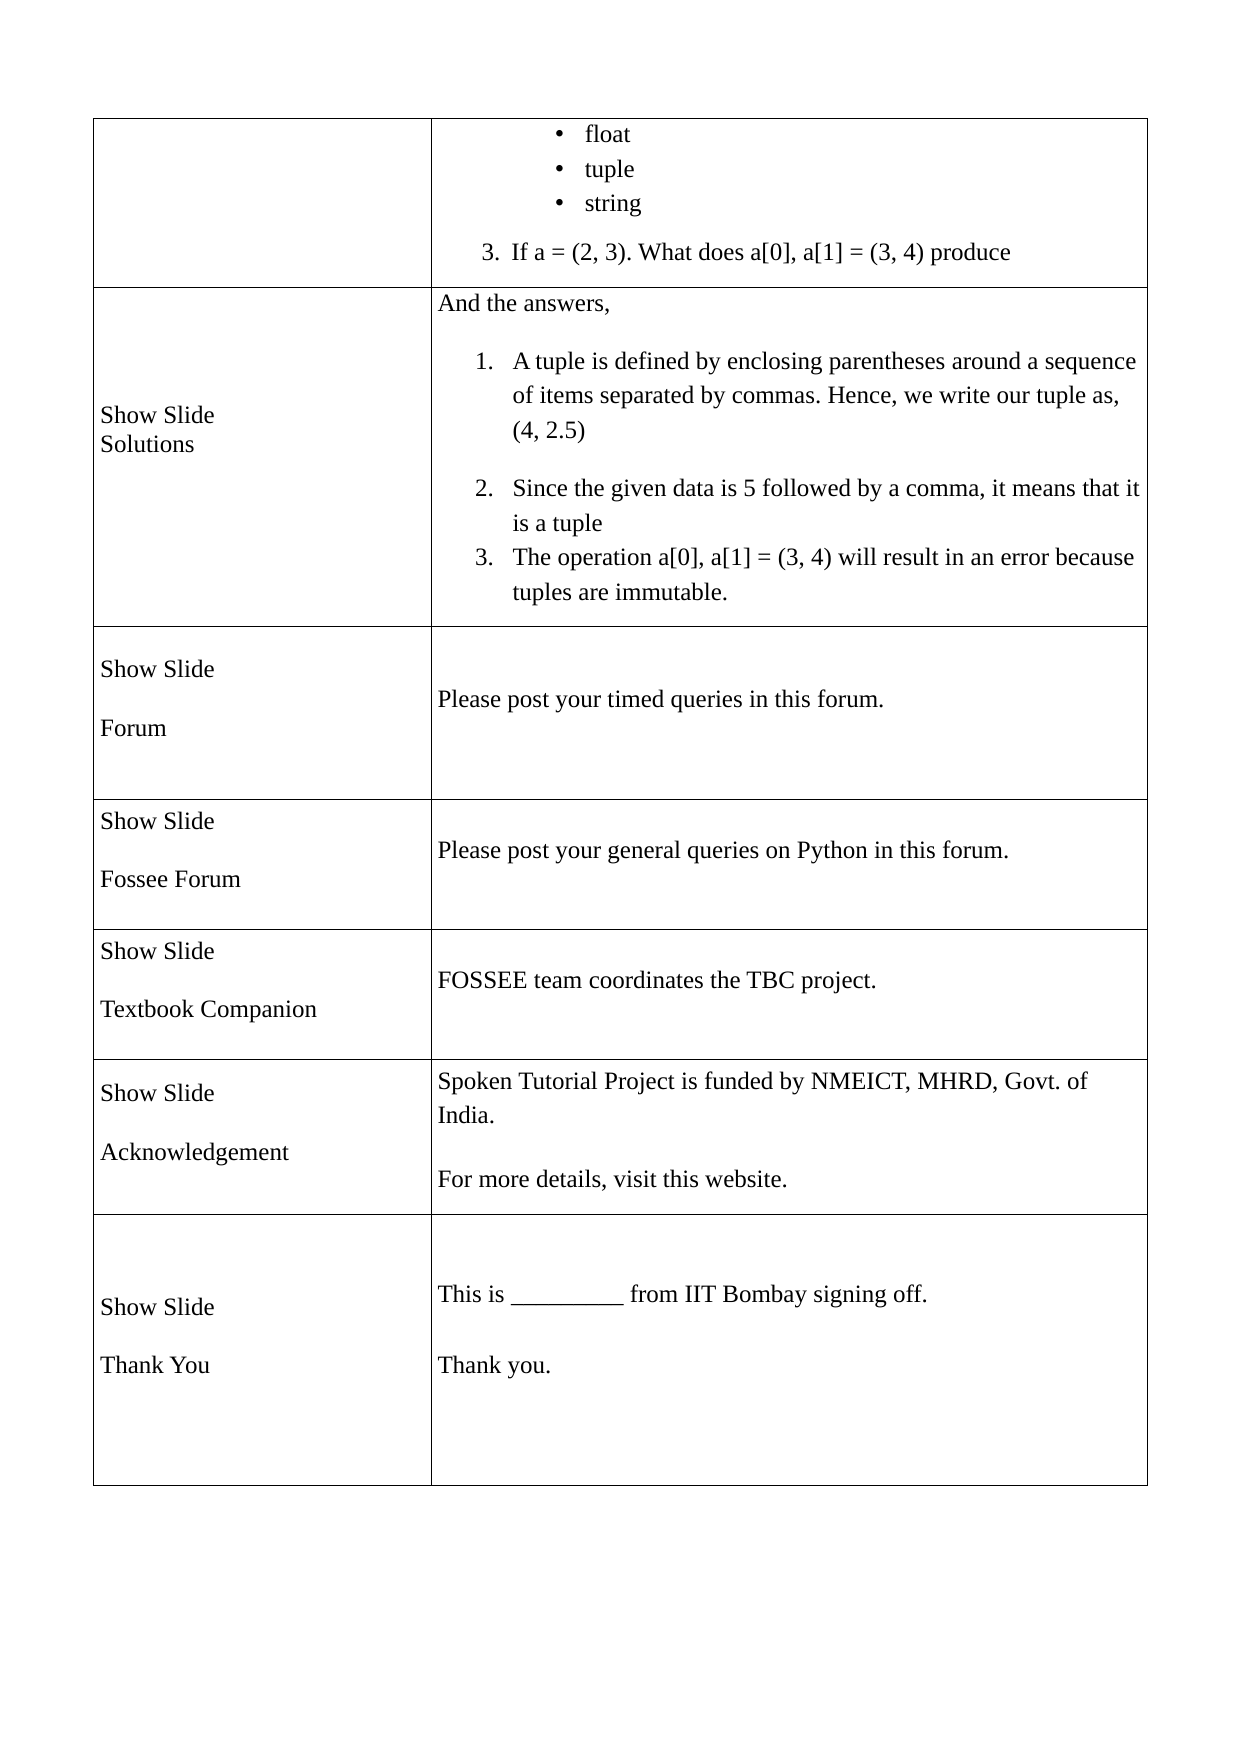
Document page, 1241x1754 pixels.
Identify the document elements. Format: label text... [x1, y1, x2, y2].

table_cell [94, 119, 431, 287]
table_cell Please post your general queries on Python in this forum. [432, 800, 1147, 928]
table_cell Here are some self assessment questions for you to solve Define a tuple containing two values. The first being integer 4 and second is a float 2.5 If a = 5, then what is the type of a? int float tuple string If a = (2, 3). What does a[0], a[1] = (3, 4) produce [432, 119, 1147, 287]
table_cell Show Slide Solutions [94, 288, 431, 626]
table_cell Show Slide Textbook Companion [94, 930, 431, 1058]
table_cell This is _________ from IIT Bombay signing off. Thank you. [432, 1215, 1147, 1485]
table_cell Show Slide Forum [94, 627, 431, 798]
table_cell FOSSEE team coordinates the TBC project. [432, 930, 1147, 1058]
table_cell And the answers, A tuple is defined by enclosing parentheses around a sequence of items separated by commas. Hence, we write our tuple as, (4, 2.5) Since the given data is 5 followed by a comma, it means that it is a tuple The operation a[0], a[1] = (3, 4) will result in an error because tuples are immutable. [432, 288, 1147, 626]
table_cell Spoken Tutorial Project is funded by NMEICT, MHRD, Govt. of India. For more details, visit this website. [432, 1060, 1147, 1214]
table_cell Show Slide Fossee Forum [94, 800, 431, 928]
table_cell Show Slide Thank You [94, 1215, 431, 1485]
table_cell Please post your timed queries in this forum. [432, 627, 1147, 798]
table_cell Show Slide Acknowledgement [94, 1060, 431, 1214]
